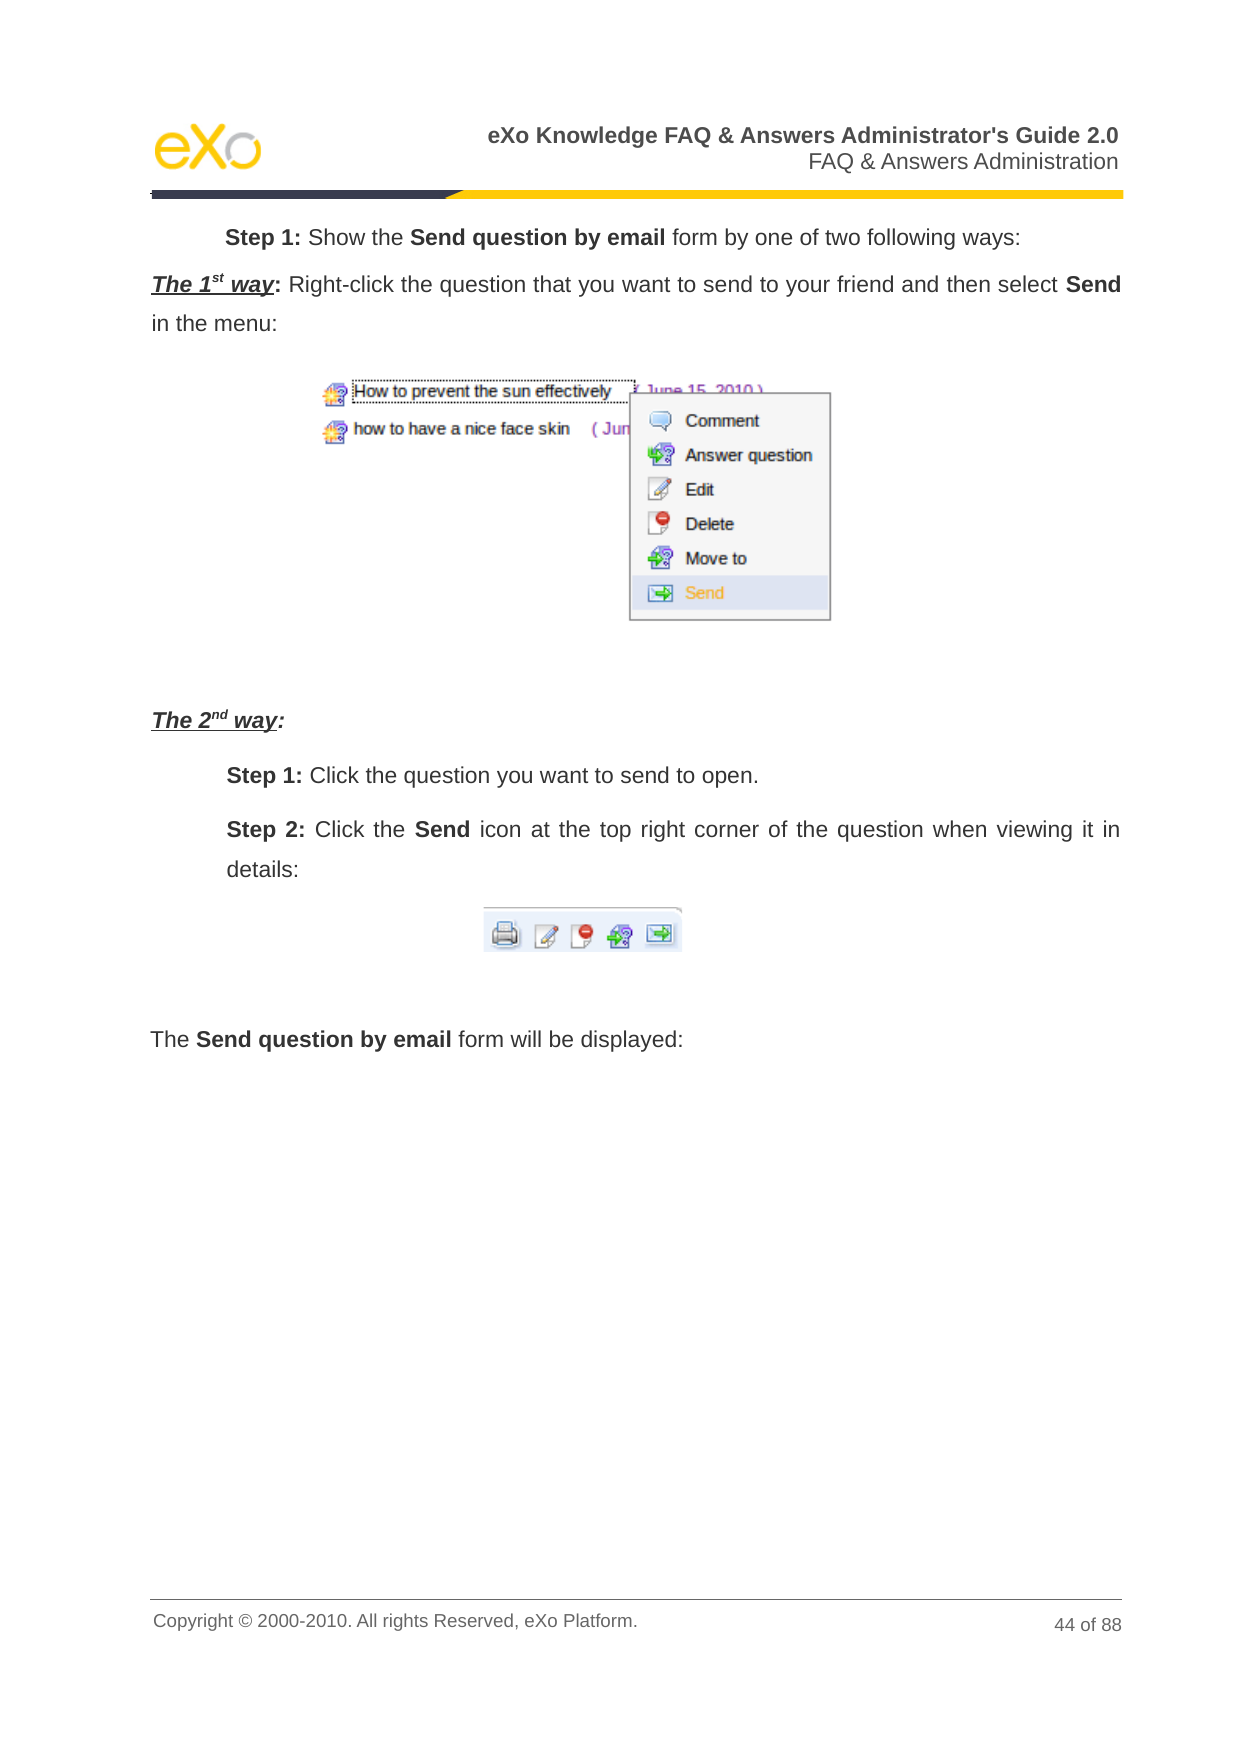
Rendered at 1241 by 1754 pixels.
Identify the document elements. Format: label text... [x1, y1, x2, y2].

list Step 1: Click the question you want to send to open. [189, 762, 1122, 788]
picture [155, 123, 262, 170]
list Step 2: Click the Send icon at the top right corner of the question when viewing it in details: [189, 816, 1122, 882]
list The 2nd way: [114, 707, 1122, 733]
text The Send question by email form will be displayed: [150, 1026, 1122, 1053]
list Step 1: Show the Send question by email form by one of two following ways: [187, 223, 1122, 250]
picture [318, 366, 836, 632]
picture [151, 190, 1124, 199]
picture [483, 907, 683, 952]
list The 1st way: Right-click the question that you want to send to your friend and then select Send in the menu: [114, 271, 1122, 336]
